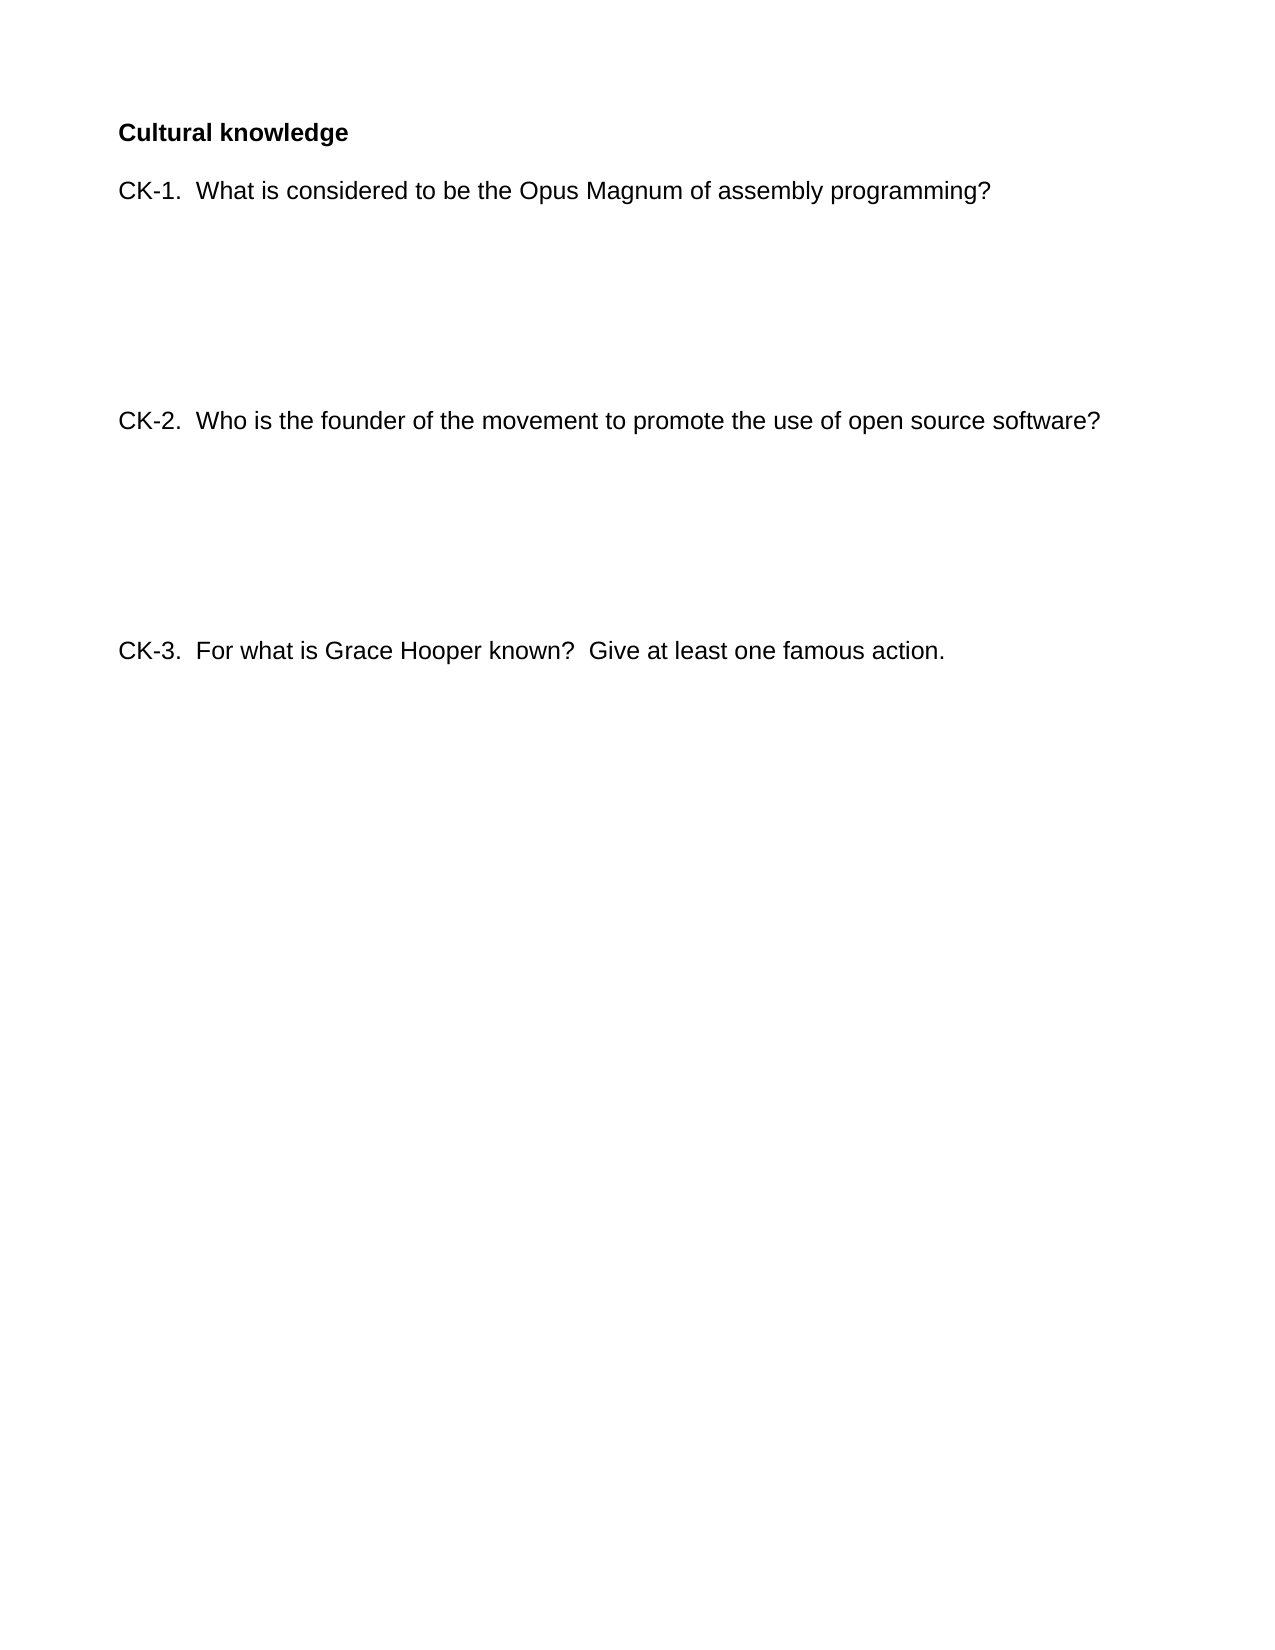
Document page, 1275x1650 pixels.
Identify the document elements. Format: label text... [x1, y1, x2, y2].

text CK-1. What is considered to be the Opus Magnum of assembly programming? [118, 176, 1157, 204]
text CK-2. Who is the founder of the movement to promote the use of open source software? [118, 406, 1157, 434]
text Cultural knowledge [118, 118, 1157, 147]
text CK-3. For what is Grace Hooper known? Give at least one famous action. [118, 636, 1157, 664]
